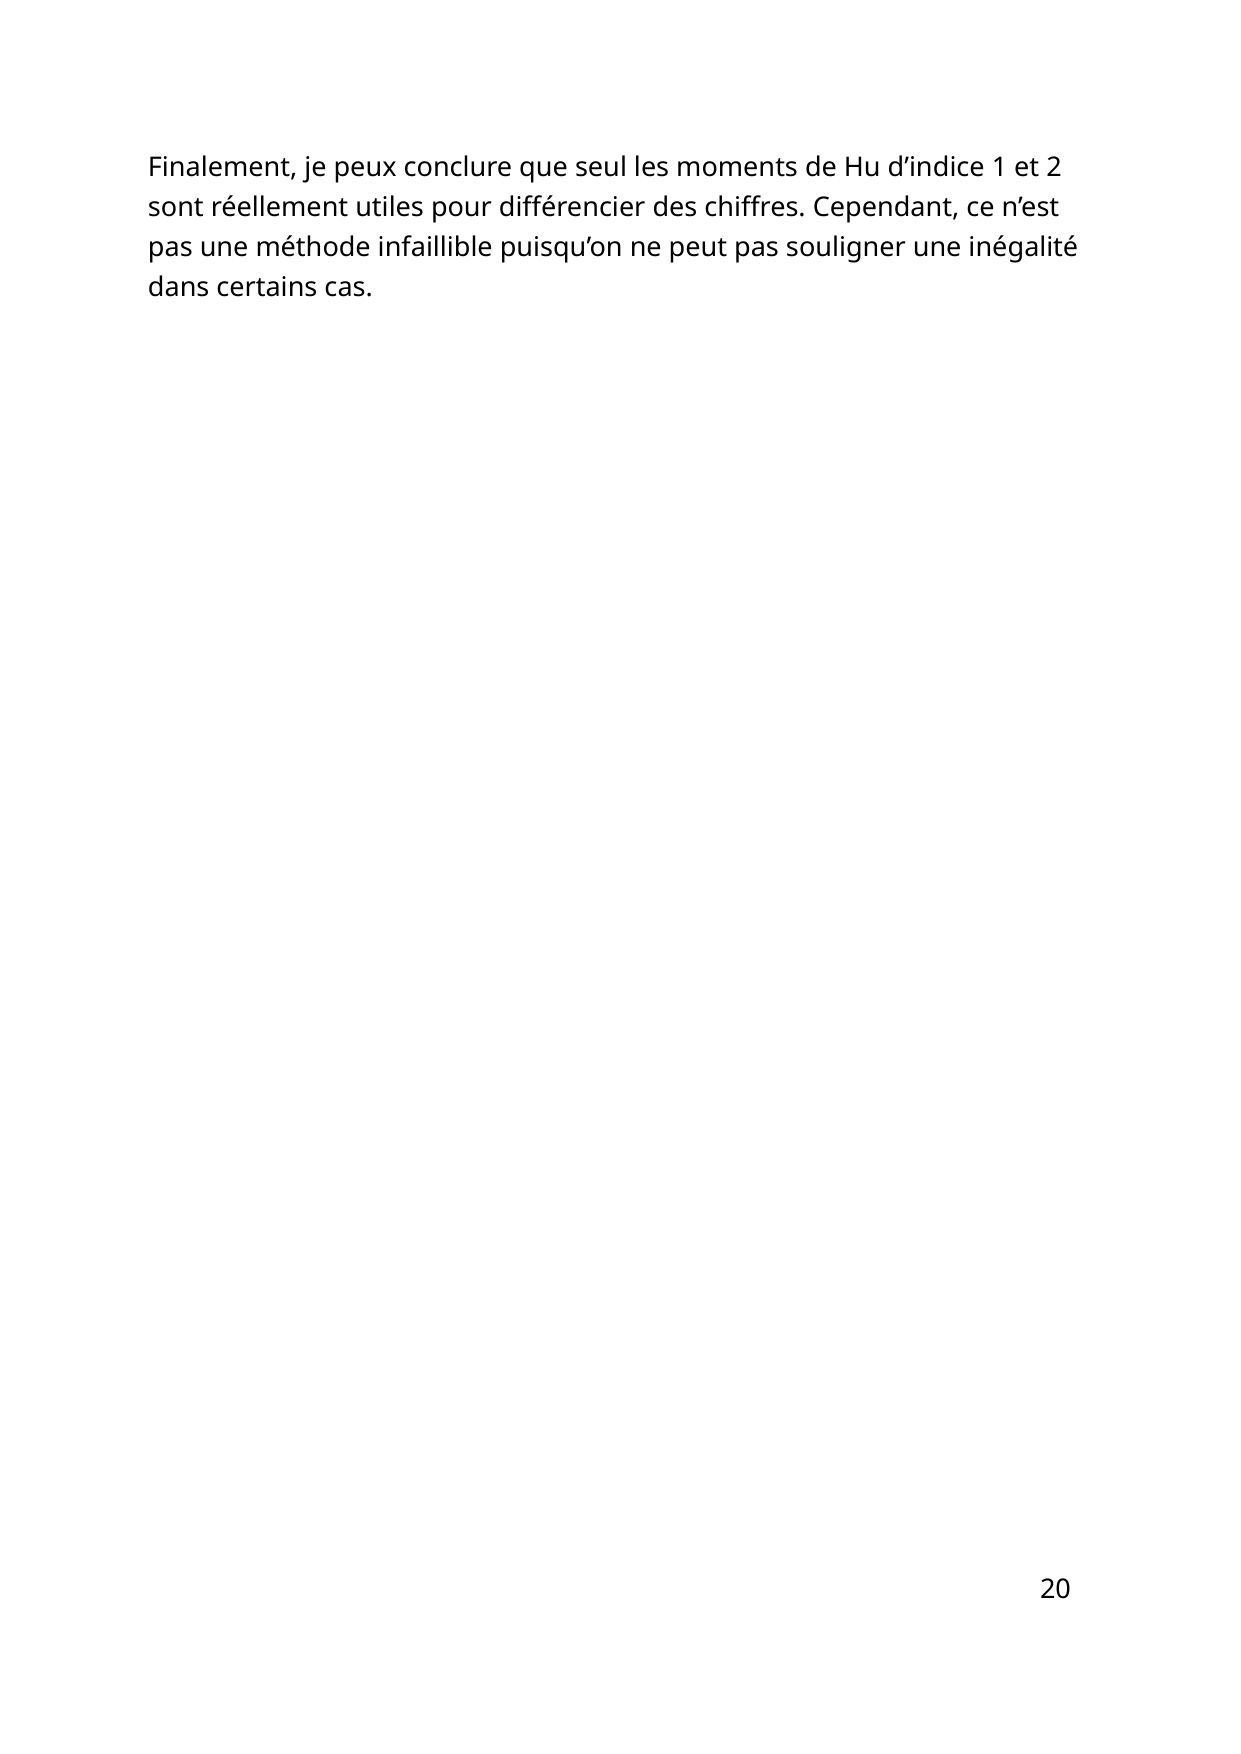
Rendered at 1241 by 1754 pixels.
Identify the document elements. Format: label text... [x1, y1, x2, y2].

text Finalement, je peux conclure que seul les moments de Hu d’indice 1 et 2 sont réellement utiles pour différencier des chiffres. Cependant, ce n’est pas une méthode infaillible puisqu’on ne peut pas souligner une inégalité dans certains cas. [148, 148, 1093, 304]
